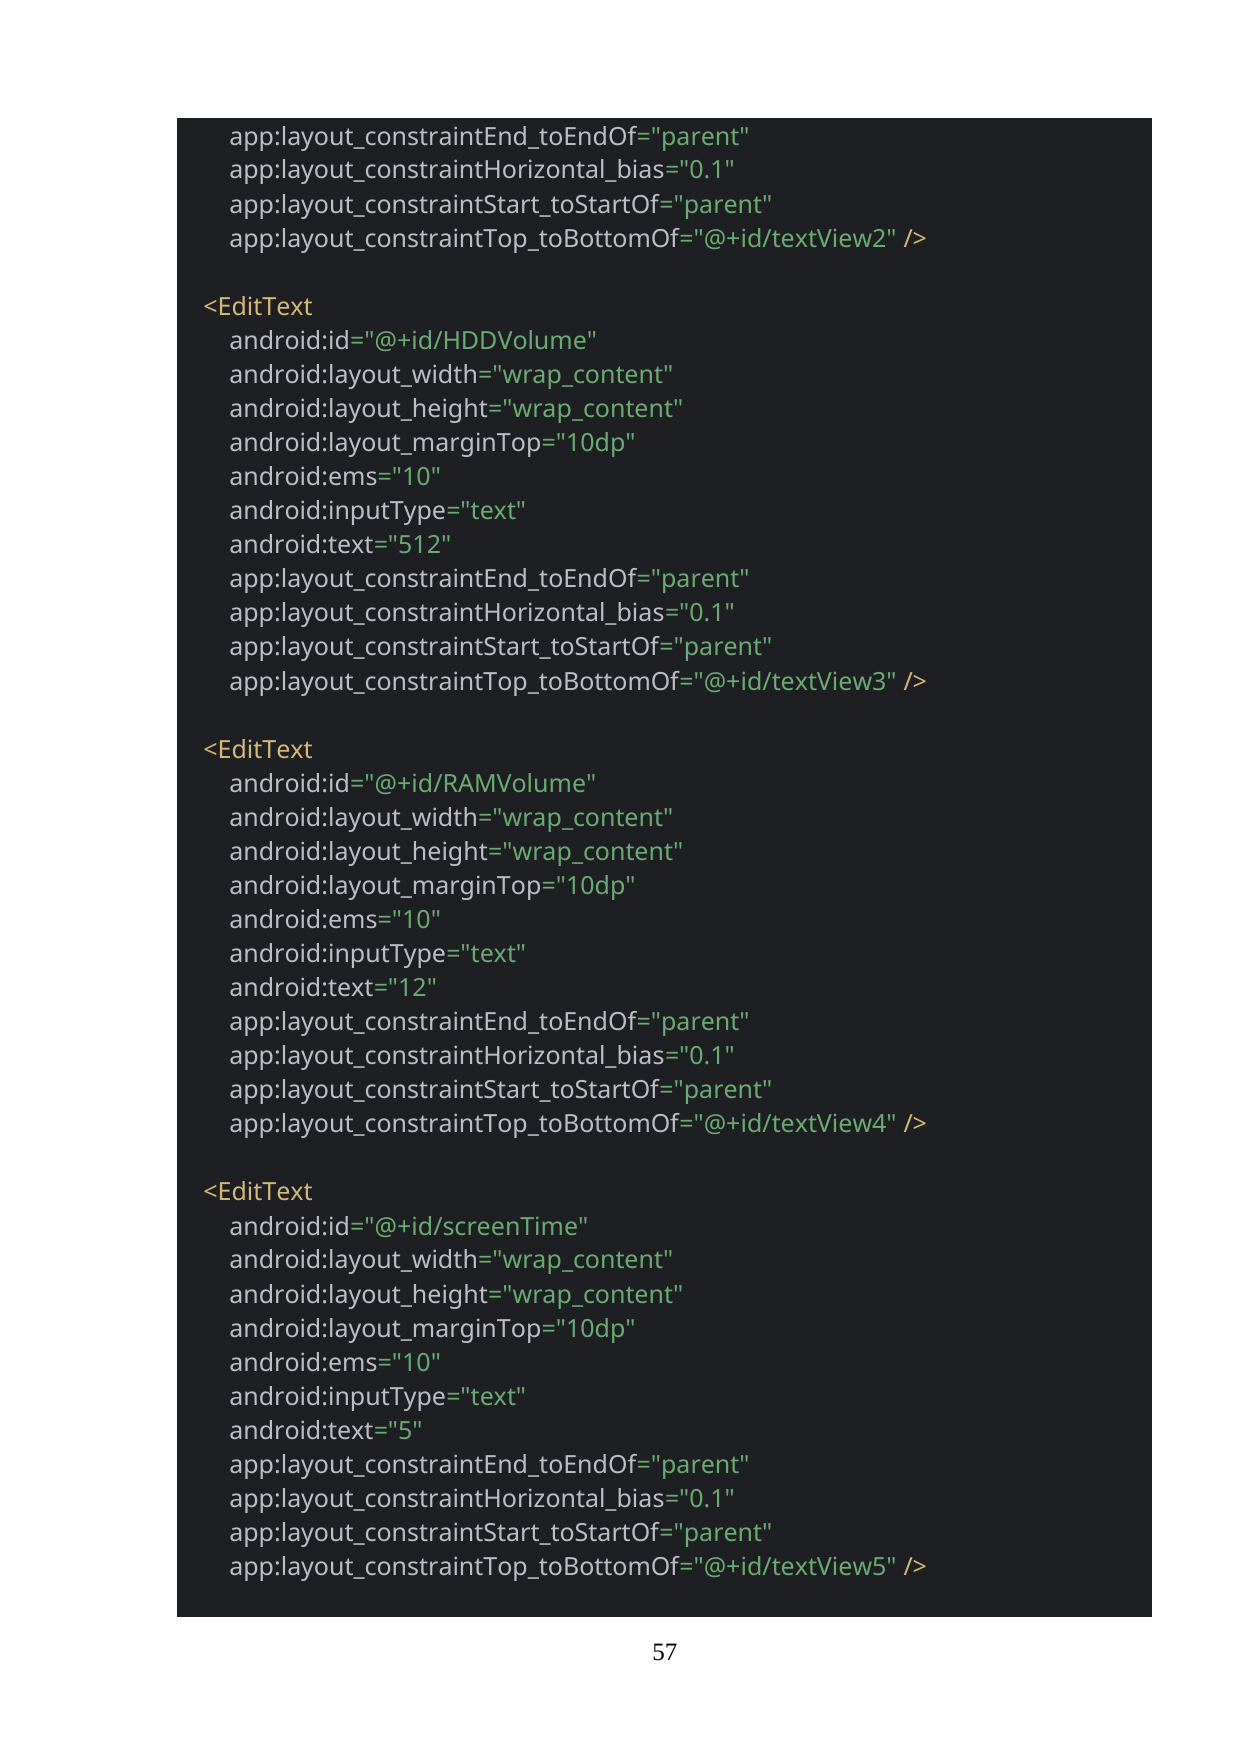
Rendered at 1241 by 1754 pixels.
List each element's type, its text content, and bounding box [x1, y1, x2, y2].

text app:layout_constraintEnd_toEndOf="parent" app:layout_constraintHorizontal_bias="0.1" app:layout_constraintStart_toStartOf="parent" app:layout_constraintTop_toBottomOf="@+id/textView2" /> <EditText android:id="@+id/HDDVolume" android:layout_width="wrap_content" android:layout_height="wrap_content" android:layout_marginTop="10dp" android:ems="10" android:inputType="text" android:text="512" app:layout_constraintEnd_toEndOf="parent" app:layout_constraintHorizontal_bias="0.1" app:layout_constraintStart_toStartOf="parent" app:layout_constraintTop_toBottomOf="@+id/textView3" /> <EditText android:id="@+id/RAMVolume" android:layout_width="wrap_content" android:layout_height="wrap_content" android:layout_marginTop="10dp" android:ems="10" android:inputType="text" android:text="12" app:layout_constraintEnd_toEndOf="parent" app:layout_constraintHorizontal_bias="0.1" app:layout_constraintStart_toStartOf="parent" app:layout_constraintTop_toBottomOf="@+id/textView4" /> <EditText android:id="@+id/screenTime" android:layout_width="wrap_content" android:layout_height="wrap_content" android:layout_marginTop="10dp" android:ems="10" android:inputType="text" android:text="5" app:layout_constraintEnd_toEndOf="parent" app:layout_constraintHorizontal_bias="0.1" app:layout_constraintStart_toStartOf="parent" app:layout_constraintTop_toBottomOf="@+id/textView5" /> [177, 118, 1152, 1617]
